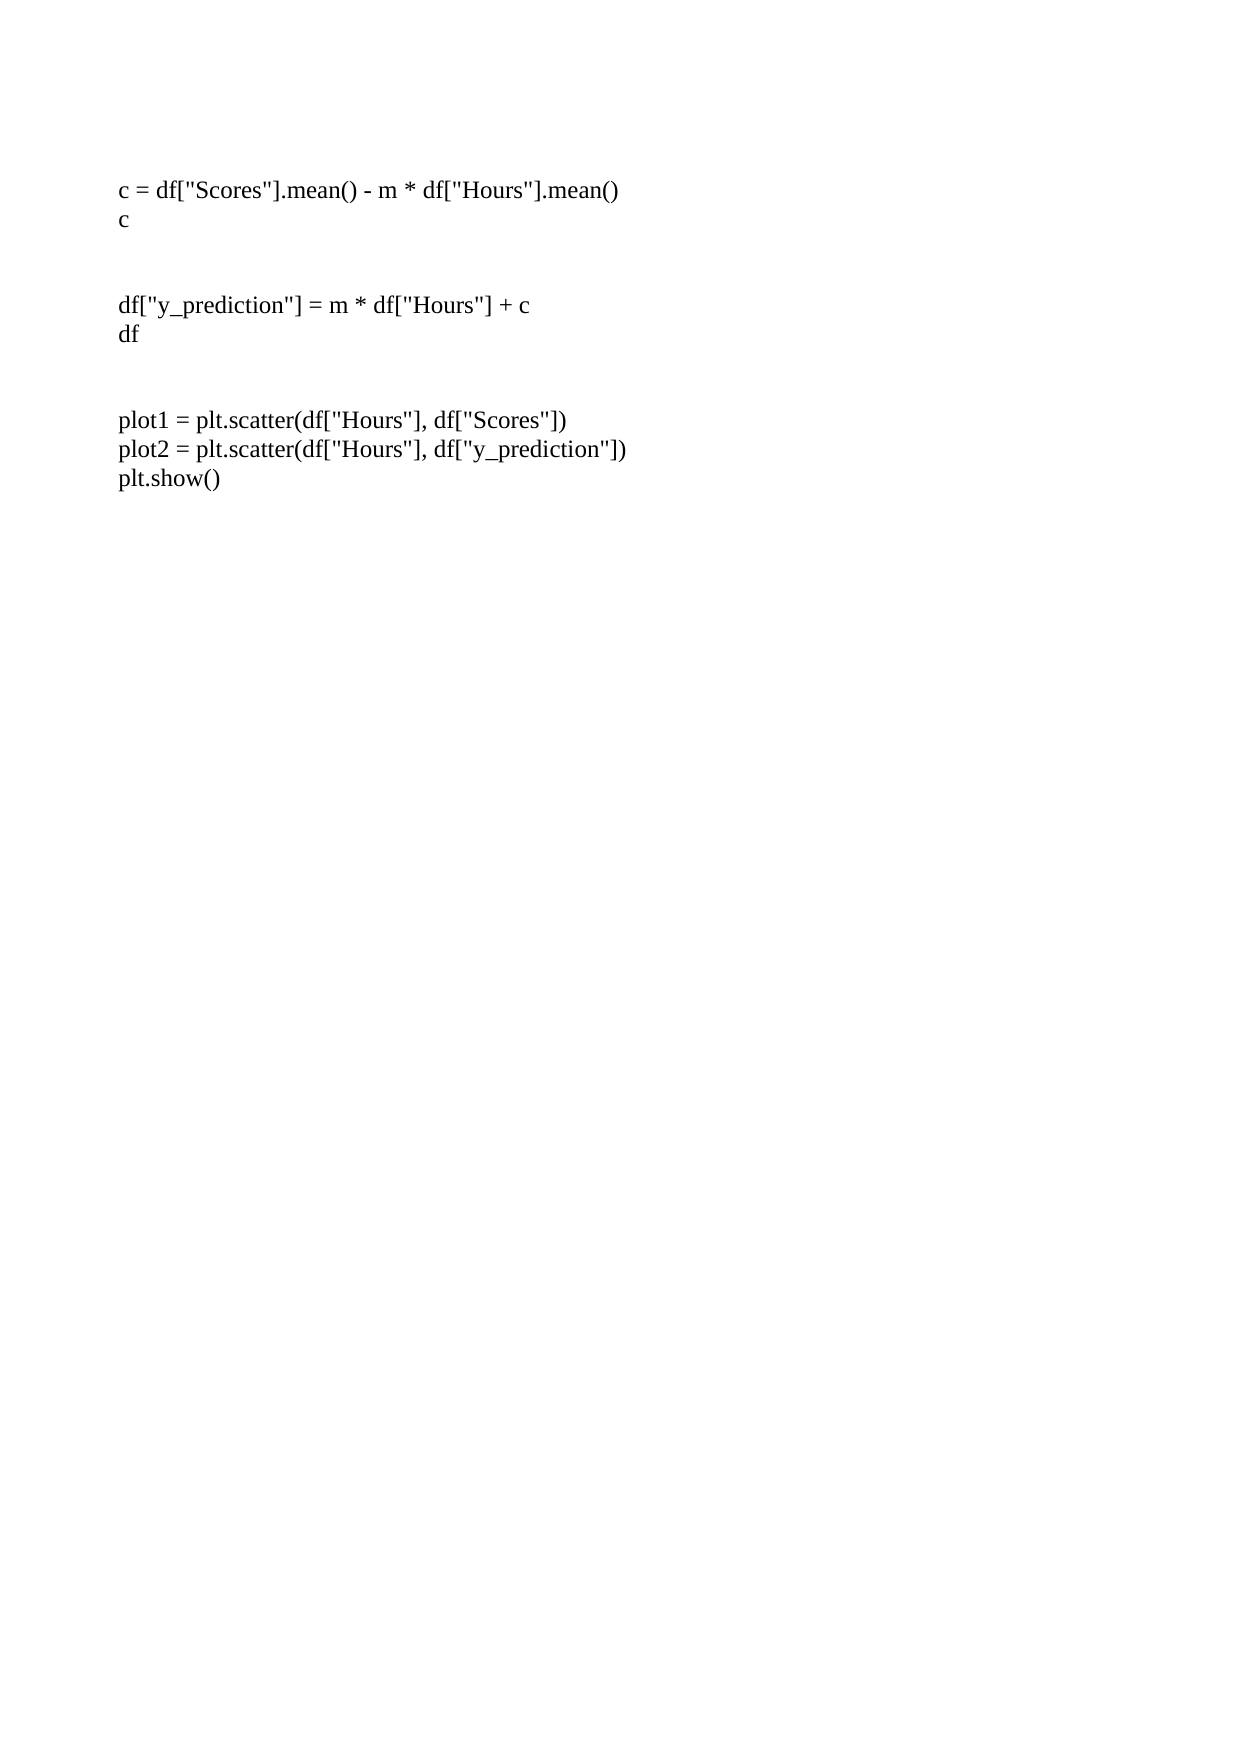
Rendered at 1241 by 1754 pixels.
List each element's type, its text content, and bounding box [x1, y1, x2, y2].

text plt.show() [118, 463, 1122, 492]
text df["y_prediction"] = m * df["Hours"] + c [118, 291, 1122, 319]
text df [118, 319, 1122, 348]
text c = df["Scores"].mean() - m * df["Hours"].mean() [118, 176, 1122, 204]
text plot1 = plt.scatter(df["Hours"], df["Scores"]) [118, 406, 1122, 434]
text plot2 = plt.scatter(df["Hours"], df["y_prediction"]) [118, 434, 1122, 463]
text c [118, 204, 1122, 233]
